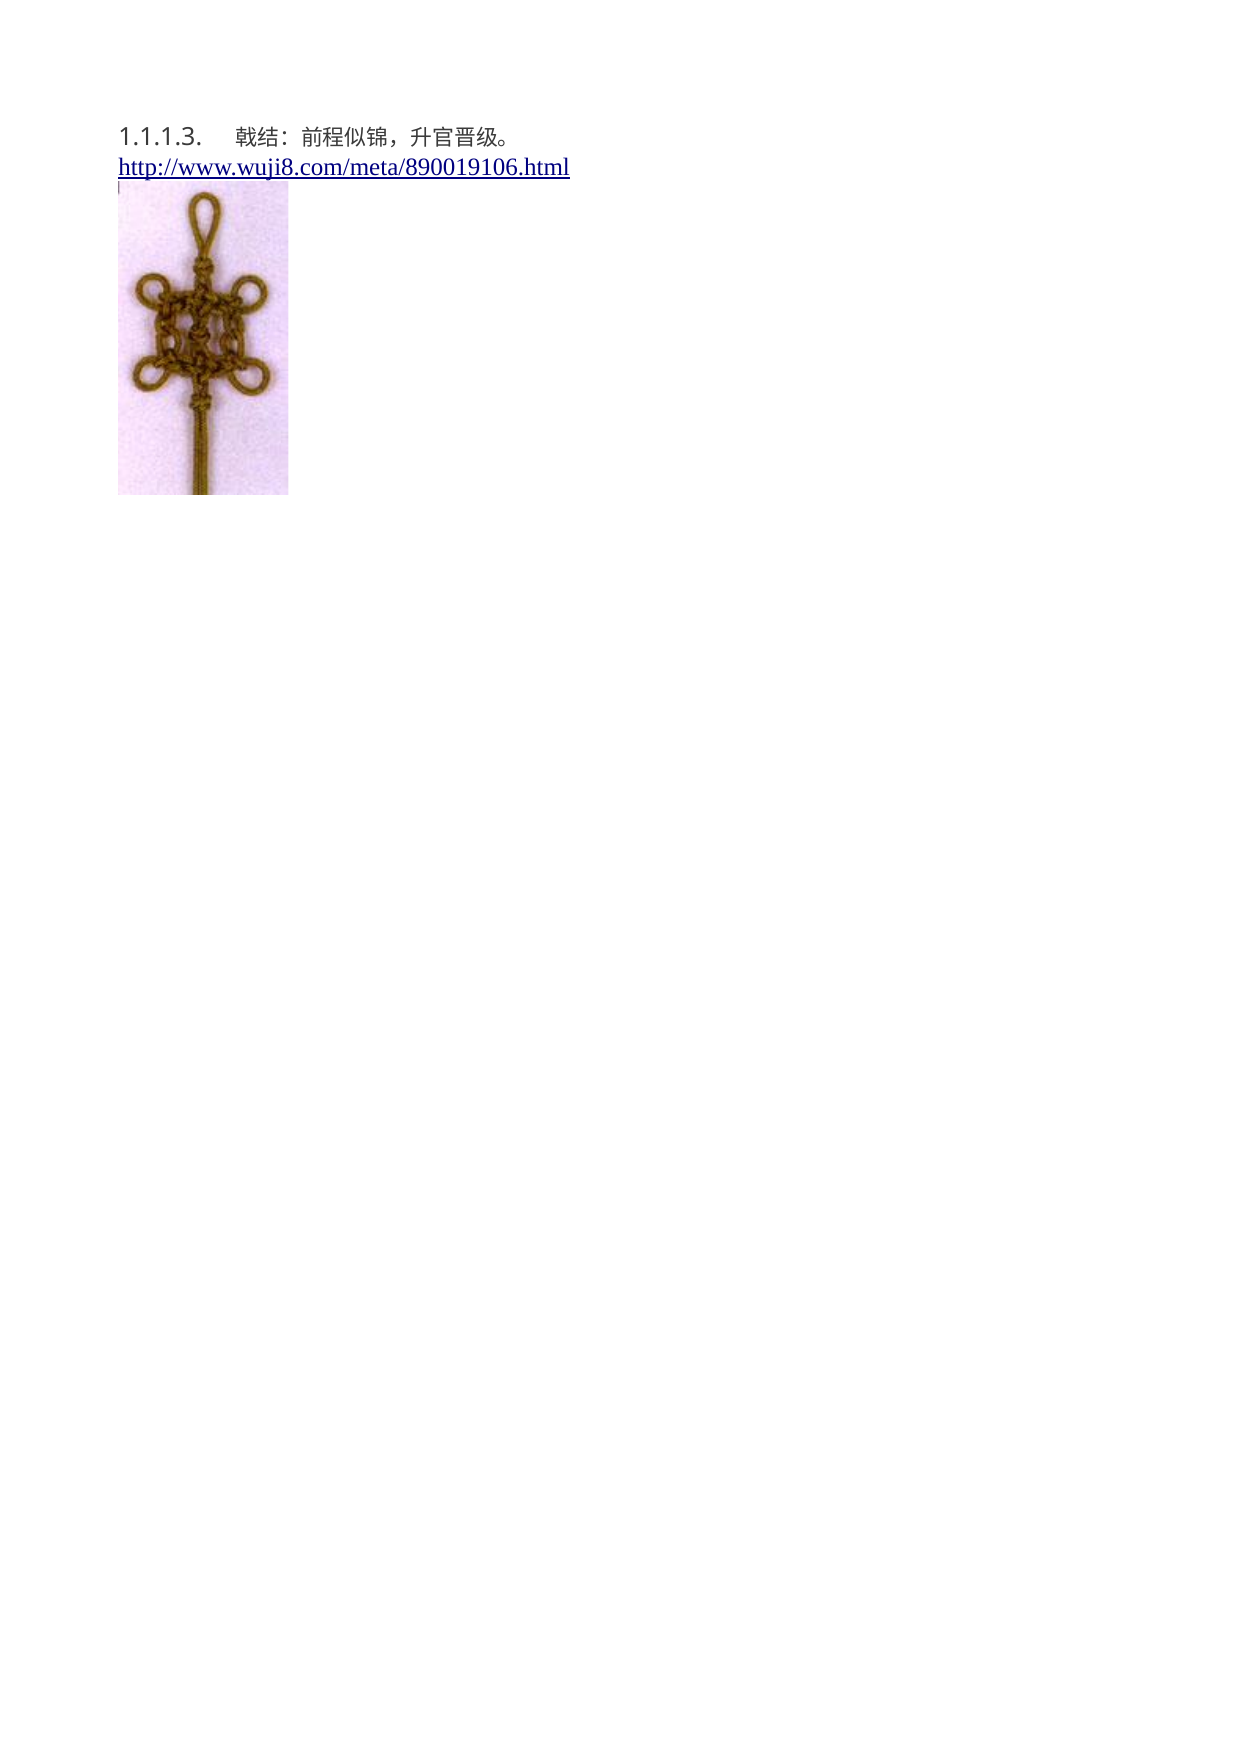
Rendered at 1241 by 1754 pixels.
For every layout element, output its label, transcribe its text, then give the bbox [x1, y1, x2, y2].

list 戟结：前程似锦，升官晋级。 [118, 118, 1122, 152]
picture [118, 181, 289, 495]
list http://www.wuji8.com/meta/890019106.html [118, 152, 1122, 181]
